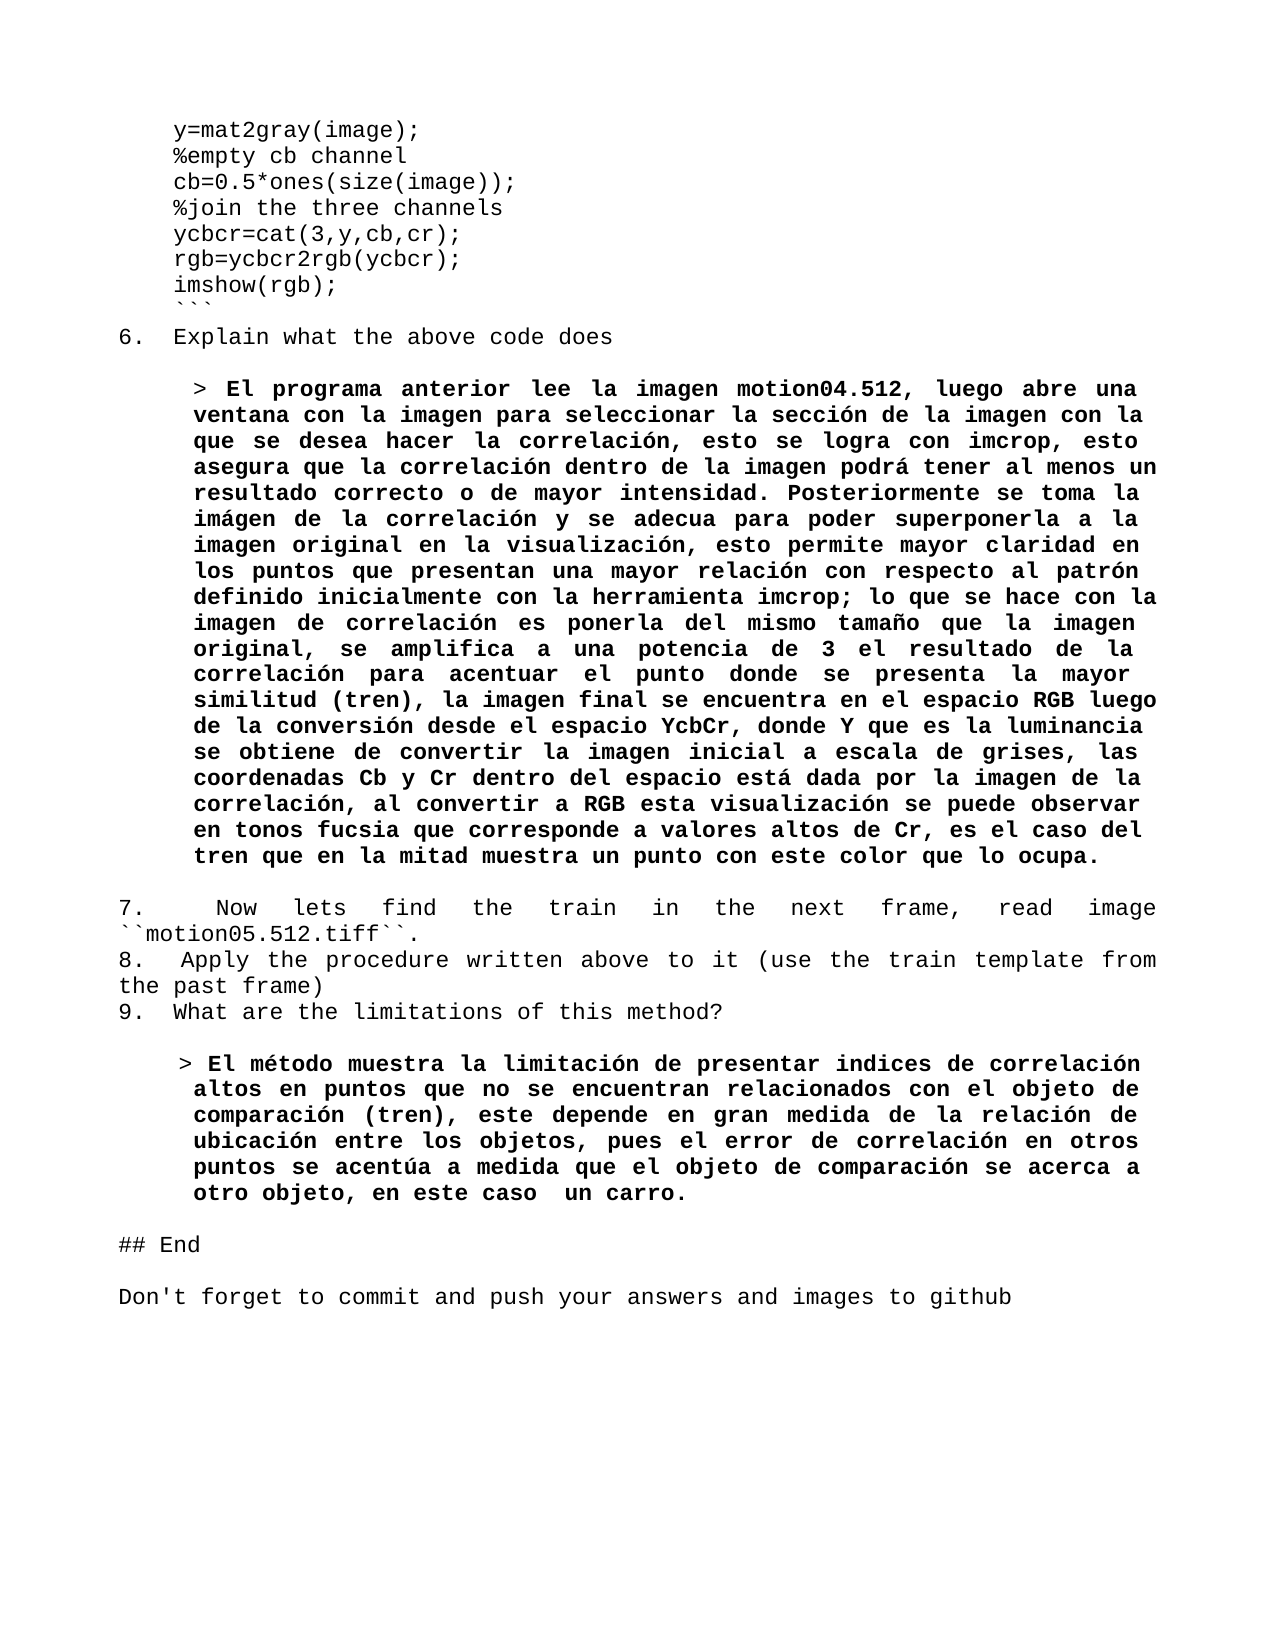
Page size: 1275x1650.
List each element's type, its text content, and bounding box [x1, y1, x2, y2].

text cb=0.5*ones(size(image)); [118, 170, 1157, 196]
text 8. Apply the procedure written above to it (use the train template from the past frame) [118, 948, 1157, 1000]
text 6. Explain what the above code does [118, 326, 1157, 352]
text imshow(rgb); [118, 274, 1157, 300]
text 9. What are the limitations of this method? [118, 1000, 1157, 1026]
text > El método muestra la limitación de presentar indices de correlación altos en puntos que no se encuentran relacionados con el objeto de comparación (tren), este depende en gran medida de la relación de ubicación entre los objetos, pues el error de correlación en otros puntos se acentúa a medida que el objeto de comparación se acerca a otro objeto, en este caso un carro. [118, 1052, 1157, 1207]
text ## End [118, 1233, 1157, 1259]
text %join the three channels [118, 196, 1157, 222]
text ``` [118, 300, 1157, 326]
text %empty cb channel [118, 144, 1157, 170]
text > El programa anterior lee la imagen motion04.512, luego abre una ventana con la imagen para seleccionar la sección de la imagen con la que se desea hacer la correlación, esto se logra con imcrop, esto asegura que la correlación dentro de la imagen podrá tener al menos un resultado correcto o de mayor intensidad. Posteriormente se toma la imágen de la correlación y se adecua para poder superponerla a la imagen original en la visualización, esto permite mayor claridad en los puntos que presentan una mayor relación con respecto al patrón definido inicialmente con la herramienta imcrop; lo que se hace con la imagen de correlación es ponerla del mismo tamaño que la imagen original, se amplifica a una potencia de 3 el resultado de la correlación para acentuar el punto donde se presenta la mayor similitud (tren), la imagen final se encuentra en el espacio RGB luego de la conversión desde el espacio YcbCr, donde Y que es la luminancia se obtiene de convertir la imagen inicial a escala de grises, las coordenadas Cb y Cr dentro del espacio está dada por la imagen de la correlación, al convertir a RGB esta visualización se puede observar en tonos fucsia que corresponde a valores altos de Cr, es el caso del tren que en la mitad muestra un punto con este color que lo ocupa. [118, 377, 1157, 870]
text ycbcr=cat(3,y,cb,cr); [118, 222, 1157, 248]
text rgb=ycbcr2rgb(ycbcr); [118, 248, 1157, 274]
text Don't forget to commit and push your answers and images to github [118, 1285, 1157, 1311]
text y=mat2gray(image); [118, 118, 1157, 144]
text 7. Now lets find the train in the next frame, read image ``motion05.512.tiff``. [118, 896, 1157, 948]
